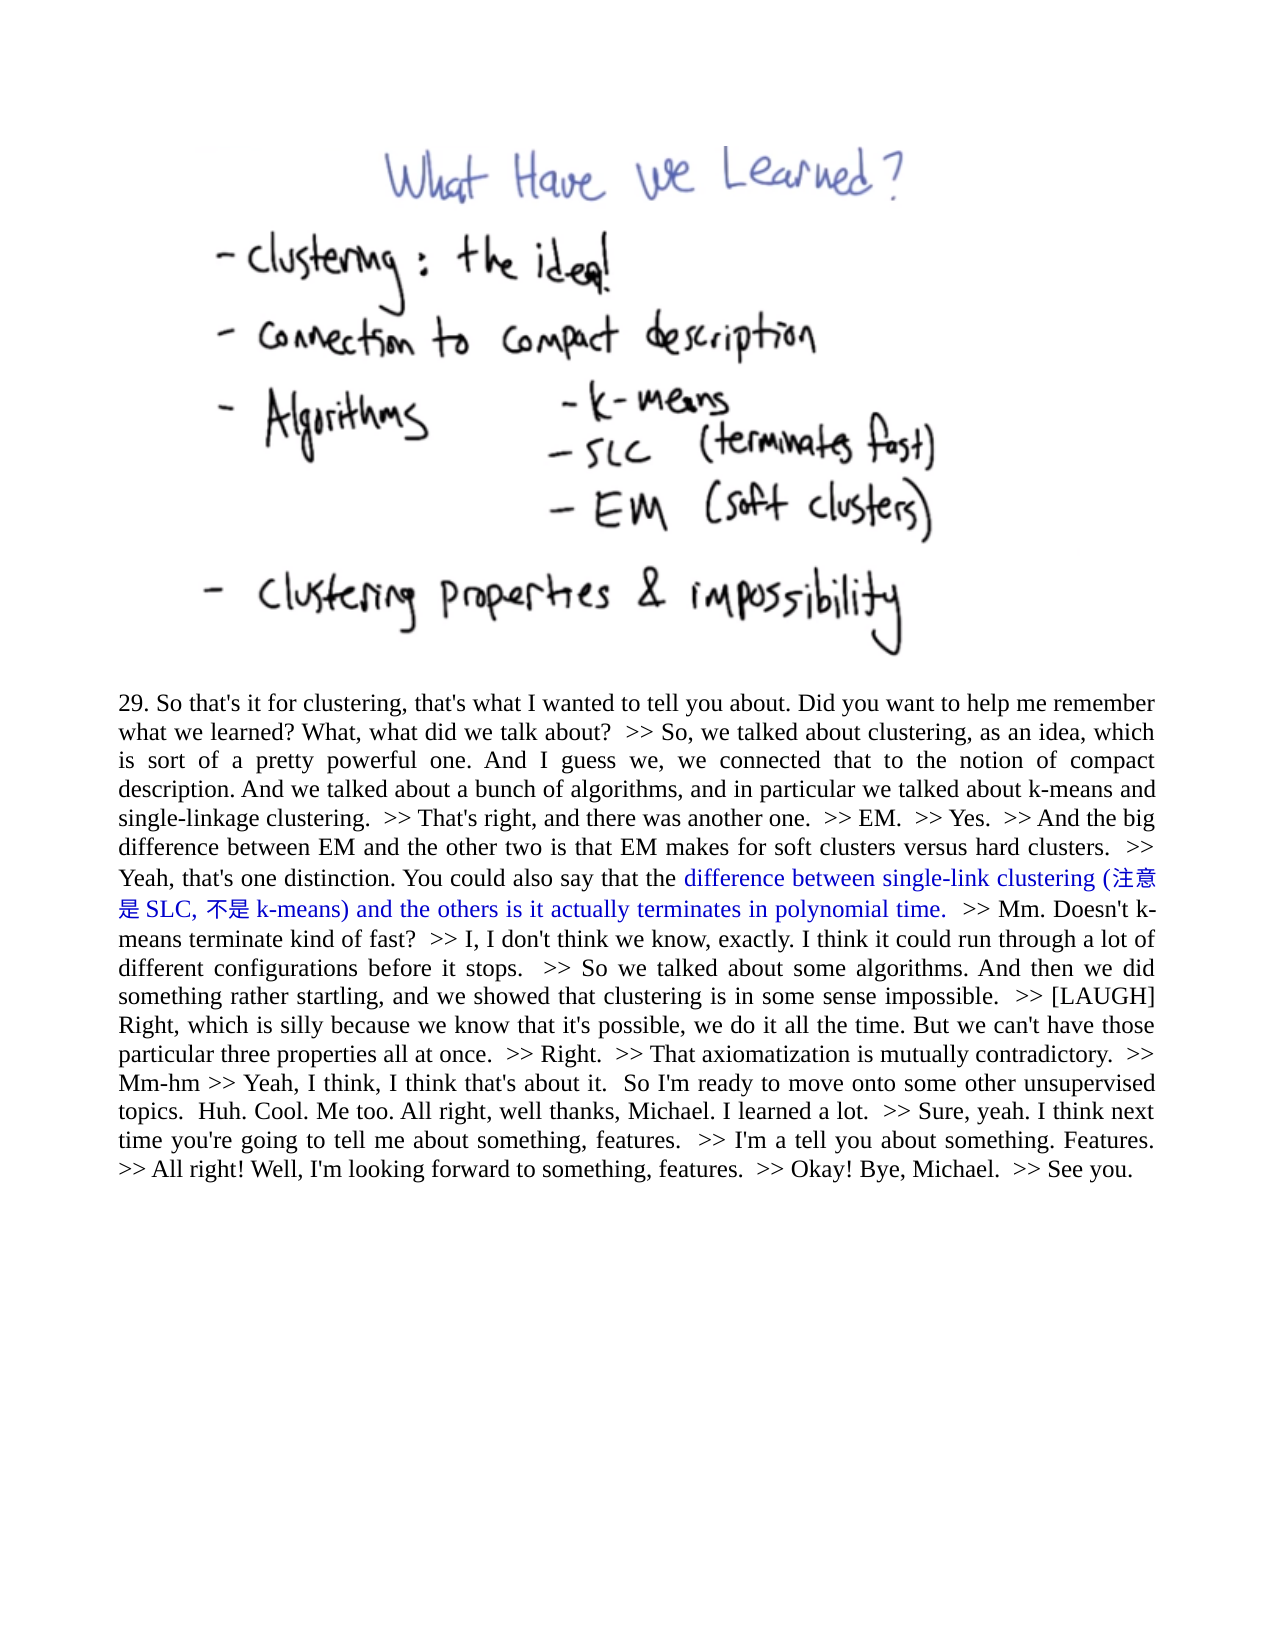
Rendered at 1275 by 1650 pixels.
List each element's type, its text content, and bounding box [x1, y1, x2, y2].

picture [194, 146, 1081, 660]
text 29. So that's it for clustering, that's what I wanted to tell you about. Did you want to help me remember what we learned? What, what did we talk about? >> So, we talked about clustering, as an idea, which is sort of a pretty powerful one. And I guess we, we connected that to the notion of compact description. And we talked about a bunch of algorithms, and in particular we talked about k-means and single-linkage clustering. >> That's right, and there was another one. >> EM. >> Yes. >> And the big difference between EM and the other two is that EM makes for soft clusters versus hard clusters. >> Yeah, that's one distinction. You could also say that the difference between single-link clustering (注意是SLC, 不是k-means) and the others is it actually terminates in polynomial time. >> Mm. Doesn't k-means terminate kind of fast? >> I, I don't think we know, exactly. I think it could run through a lot of different configurations before it stops. >> So we talked about some algorithms. And then we did something rather startling, and we showed that clustering is in some sense impossible. >> [LAUGH] Right, which is silly because we know that it's possible, we do it all the time. But we can't have those particular three properties all at once. >> Right. >> That axiomatization is mutually contradictory. >> Mm-hm >> Yeah, I think, I think that's about it. So I'm ready to move onto some other unsupervised topics. Huh. Cool. Me too. All right, well thanks, Michael. I learned a lot. >> Sure, yeah. I think next time you're going to tell me about something, features. >> I'm a tell you about something. Features. >> All right! Well, I'm looking forward to something, features. >> Okay! Bye, Michael. >> See you. [118, 688, 1157, 1183]
